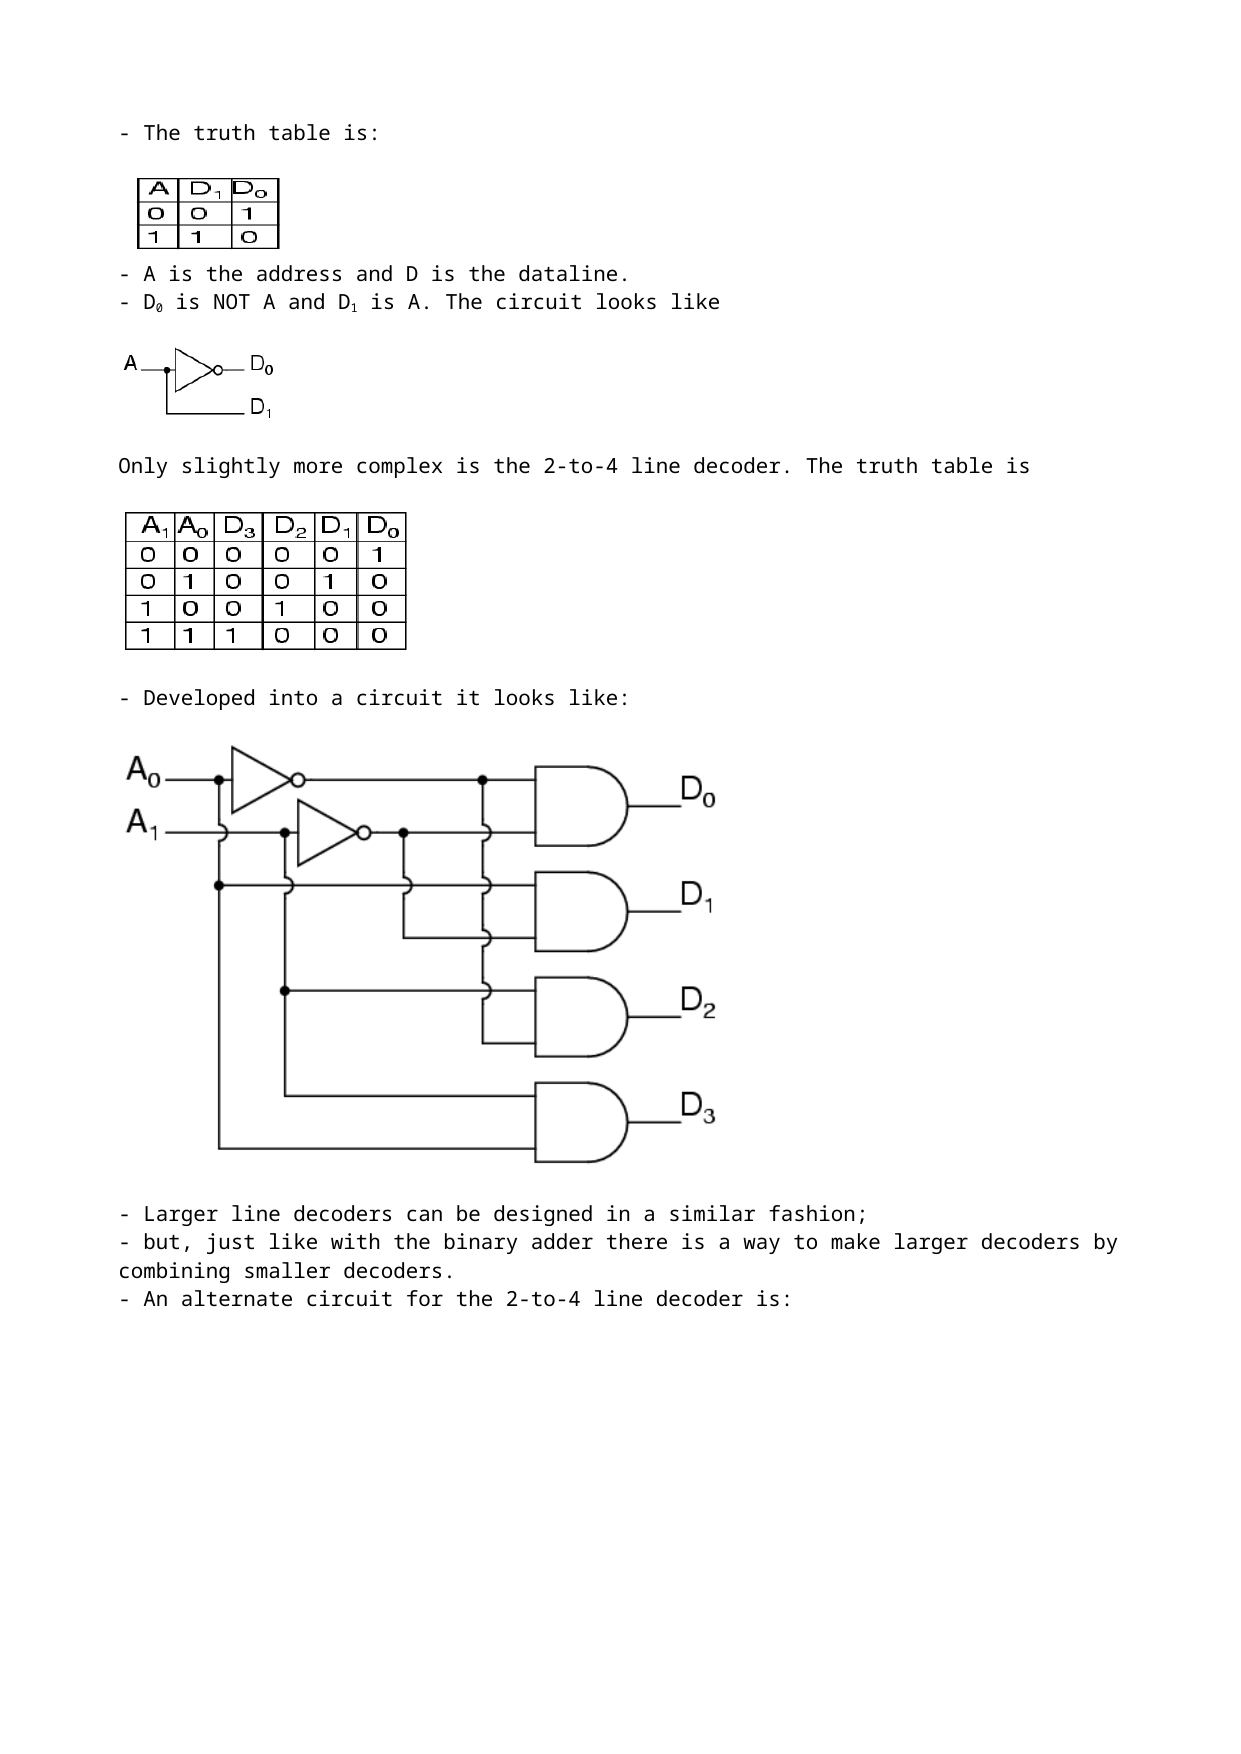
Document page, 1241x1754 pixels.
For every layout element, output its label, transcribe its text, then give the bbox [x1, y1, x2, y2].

text - Developed into a circuit it looks like: [118, 683, 1122, 711]
text - An alternate circuit for the 2-to-4 line decoder is: [118, 1284, 1122, 1313]
text Only slightly more complex is the 2-to-4 line decoder. The truth table is [118, 451, 1122, 480]
text - Larger line decoders can be designed in a similar fashion; [118, 1199, 1122, 1227]
text - D0 is NOT A and D1 is A. The circuit looks like [118, 287, 1122, 316]
text - A is the address and D is the dataline. [118, 259, 1122, 287]
text - The truth table is: [118, 118, 1122, 147]
text - but, just like with the binary adder there is a way to make larger decoders by combining smaller decoders. [118, 1227, 1122, 1284]
